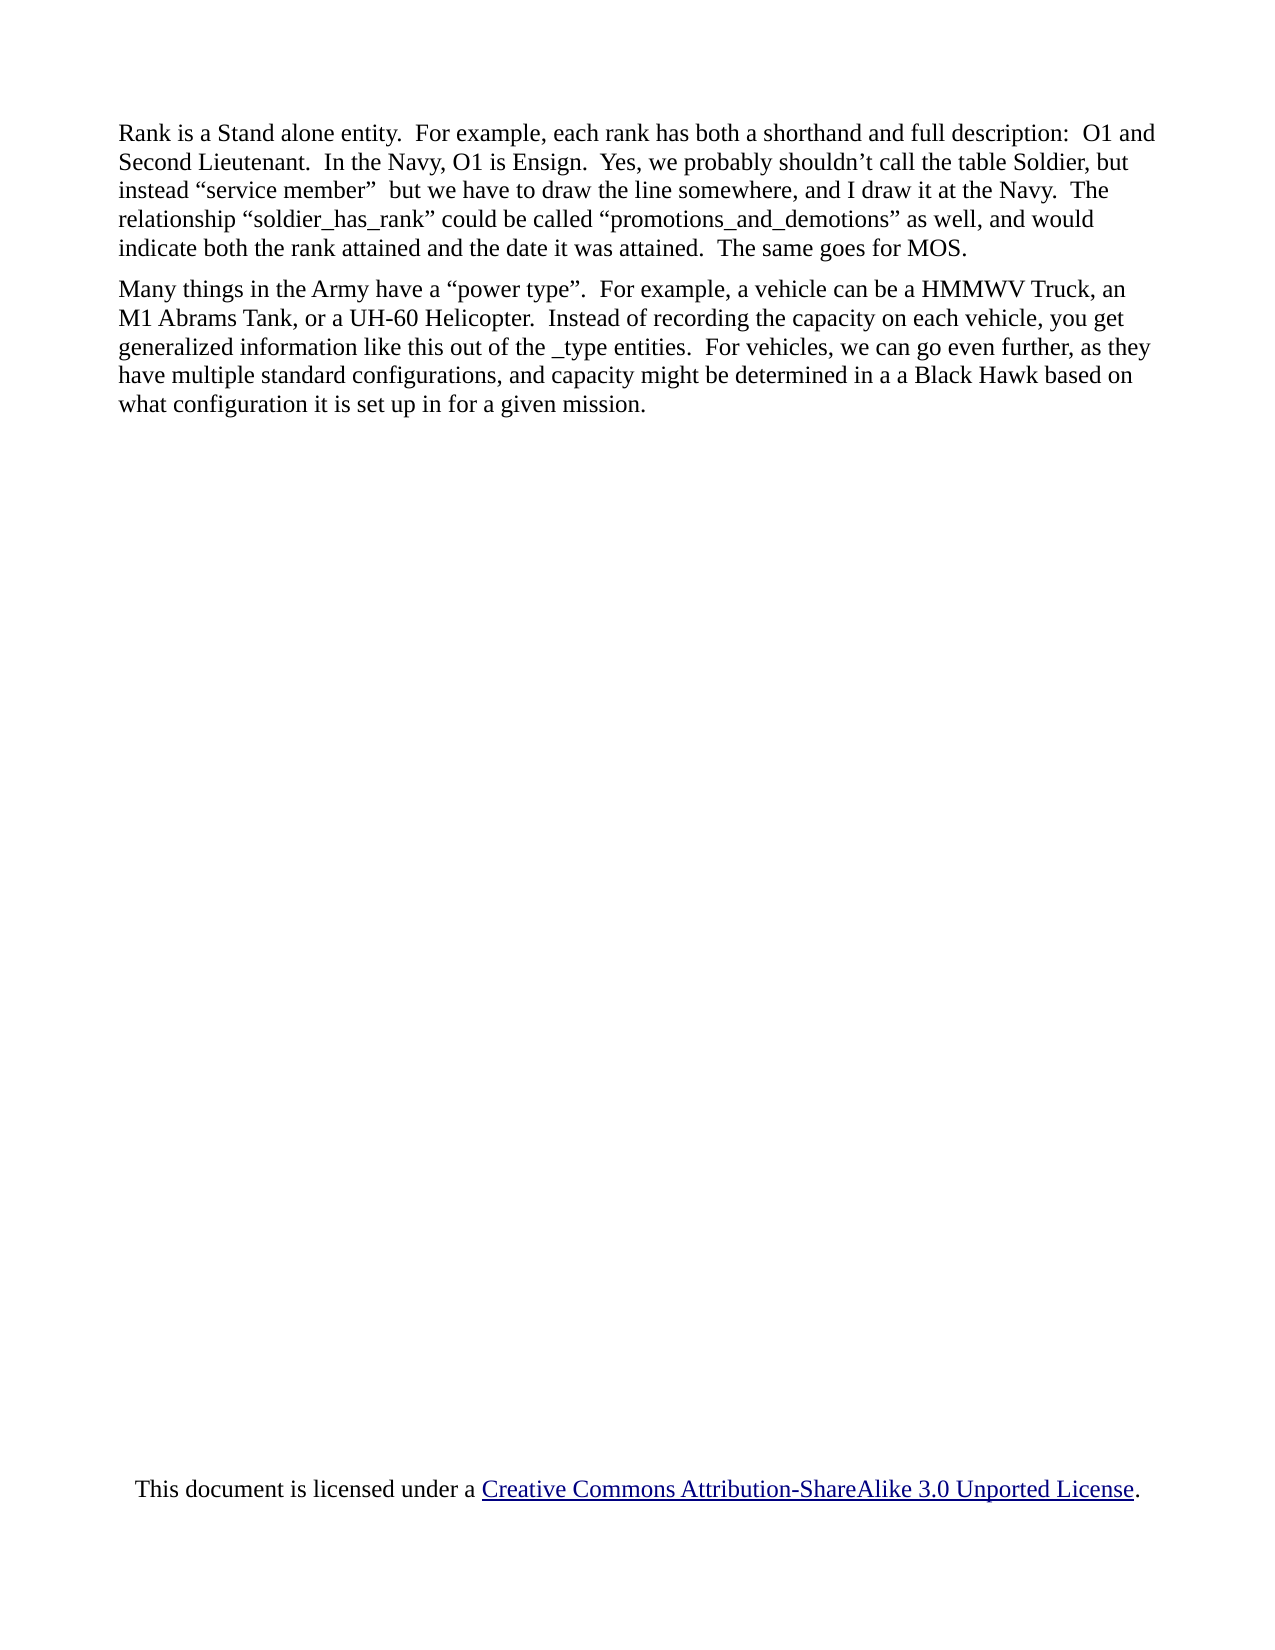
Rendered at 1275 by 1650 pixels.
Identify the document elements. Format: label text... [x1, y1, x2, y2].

text Rank is a Stand alone entity. For example, each rank has both a shorthand and full description: O1 and Second Lieutenant. In the Navy, O1 is Ensign. Yes, we probably shouldn’t call the table Soldier, but instead “service member” but we have to draw the line somewhere, and I draw it at the Navy. The relationship “soldier_has_rank” could be called “promotions_and_demotions” as well, and would indicate both the rank attained and the date it was attained. The same goes for MOS. [118, 118, 1157, 262]
text Many things in the Army have a “power type”. For example, a vehicle can be a HMMWV Truck, an M1 Abrams Tank, or a UH-60 Helicopter. Instead of recording the capacity on each vehicle, you get generalized information like this out of the _type entities. For vehicles, we can go even further, as they have multiple standard configurations, and capacity might be determined in a a Black Hawk based on what configuration it is set up in for a given mission. [118, 274, 1157, 418]
